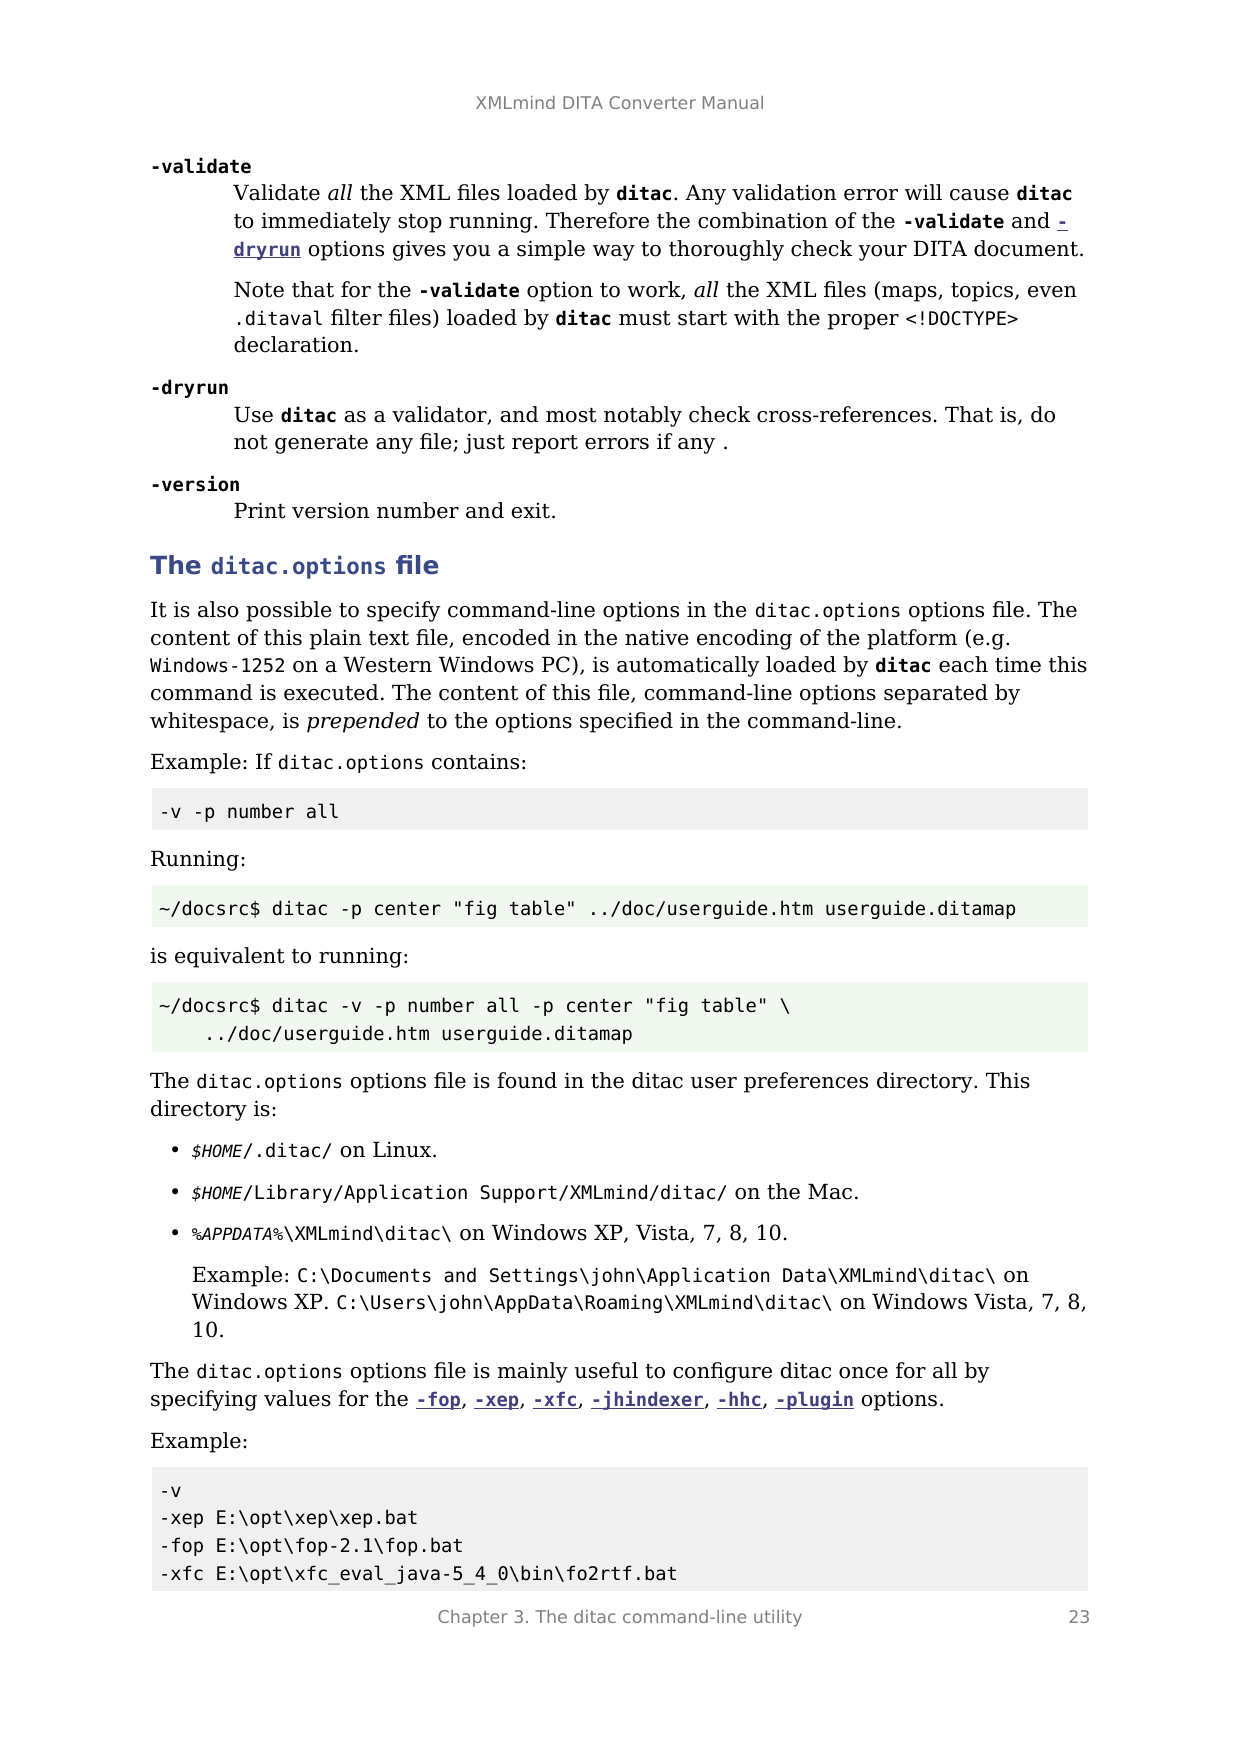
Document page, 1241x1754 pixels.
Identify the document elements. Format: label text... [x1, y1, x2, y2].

text Print version number and exit. [233, 496, 1090, 524]
text Running: [150, 844, 1090, 871]
list $HOME/.ditac/ on Linux. [150, 1135, 1090, 1162]
text Example: If ditac.options contains: [150, 747, 1090, 774]
text -version [150, 468, 1090, 496]
text -v -p number all [152, 788, 1088, 830]
text Validate all the XML files loaded by ditac. Any validation error will cause ditac to immediately stop running. Therefore the combination of the -validate and -dryrun options gives you a simple way to thoroughly check your DITA document. [233, 178, 1090, 261]
text -validate [150, 150, 1090, 178]
text It is also possible to specify command-line options in the ditac.options options file. The content of this plain text file, encoded in the native encoding of the platform (e.g. Windows-1252 on a Western Windows PC), is automatically loaded by ditac each time this command is executed. The content of this file, command-line options separated by whitespace, is prepended to the options specified in the command-line. [150, 594, 1090, 733]
text ~/docsrc$ ditac -p center "fig table" ../doc/userguide.htm userguide.ditamap [152, 885, 1088, 927]
text Use ditac as a validator, and most notably check cross-references. That is, do not generate any file; just report errors if any . [233, 399, 1090, 454]
list Example: C:\Documents and Settings\john\Application Data\XMLmind\ditac\ on Windows XP. C:\Users\john\AppData\Roaming\XMLmind\ditac\ on Windows Vista, 7, 8, 10. [150, 1259, 1090, 1342]
text The ditac.options file [150, 551, 1090, 581]
text The ditac.options options file is mainly useful to configure ditac once for all by specifying values for the -fop, -xep, -xfc, -jhindexer, -hhc, -plugin options. [150, 1356, 1090, 1411]
text Example: [150, 1425, 1090, 1453]
text ~/docsrc$ ditac -v -p number all -p center "fig table" \ ../doc/userguide.htm userguide.ditamap [152, 982, 1088, 1052]
text The ditac.options options file is found in the ditac user preferences directory. This directory is: [150, 1066, 1090, 1121]
text -dryrun [150, 371, 1090, 399]
text -v -xep E:\opt\xep\xep.bat -fop E:\opt\fop-2.1\fop.bat -xfc E:\opt\xfc_eval_java-5_4_0\bin\fo2rtf.bat [152, 1467, 1088, 1591]
list $HOME/Library/Application Support/XMLmind/ditac/ on the Mac. [150, 1176, 1090, 1204]
text is equivalent to running: [150, 941, 1090, 968]
text Note that for the -validate option to work, all the XML files (maps, topics, even .ditaval filter files) loaded by ditac must start with the proper <!DOCTYPE> declaration. [233, 274, 1090, 358]
list %APPDATA%\XMLmind\ditac\ on Windows XP, Vista, 7, 8, 10. [150, 1218, 1090, 1245]
